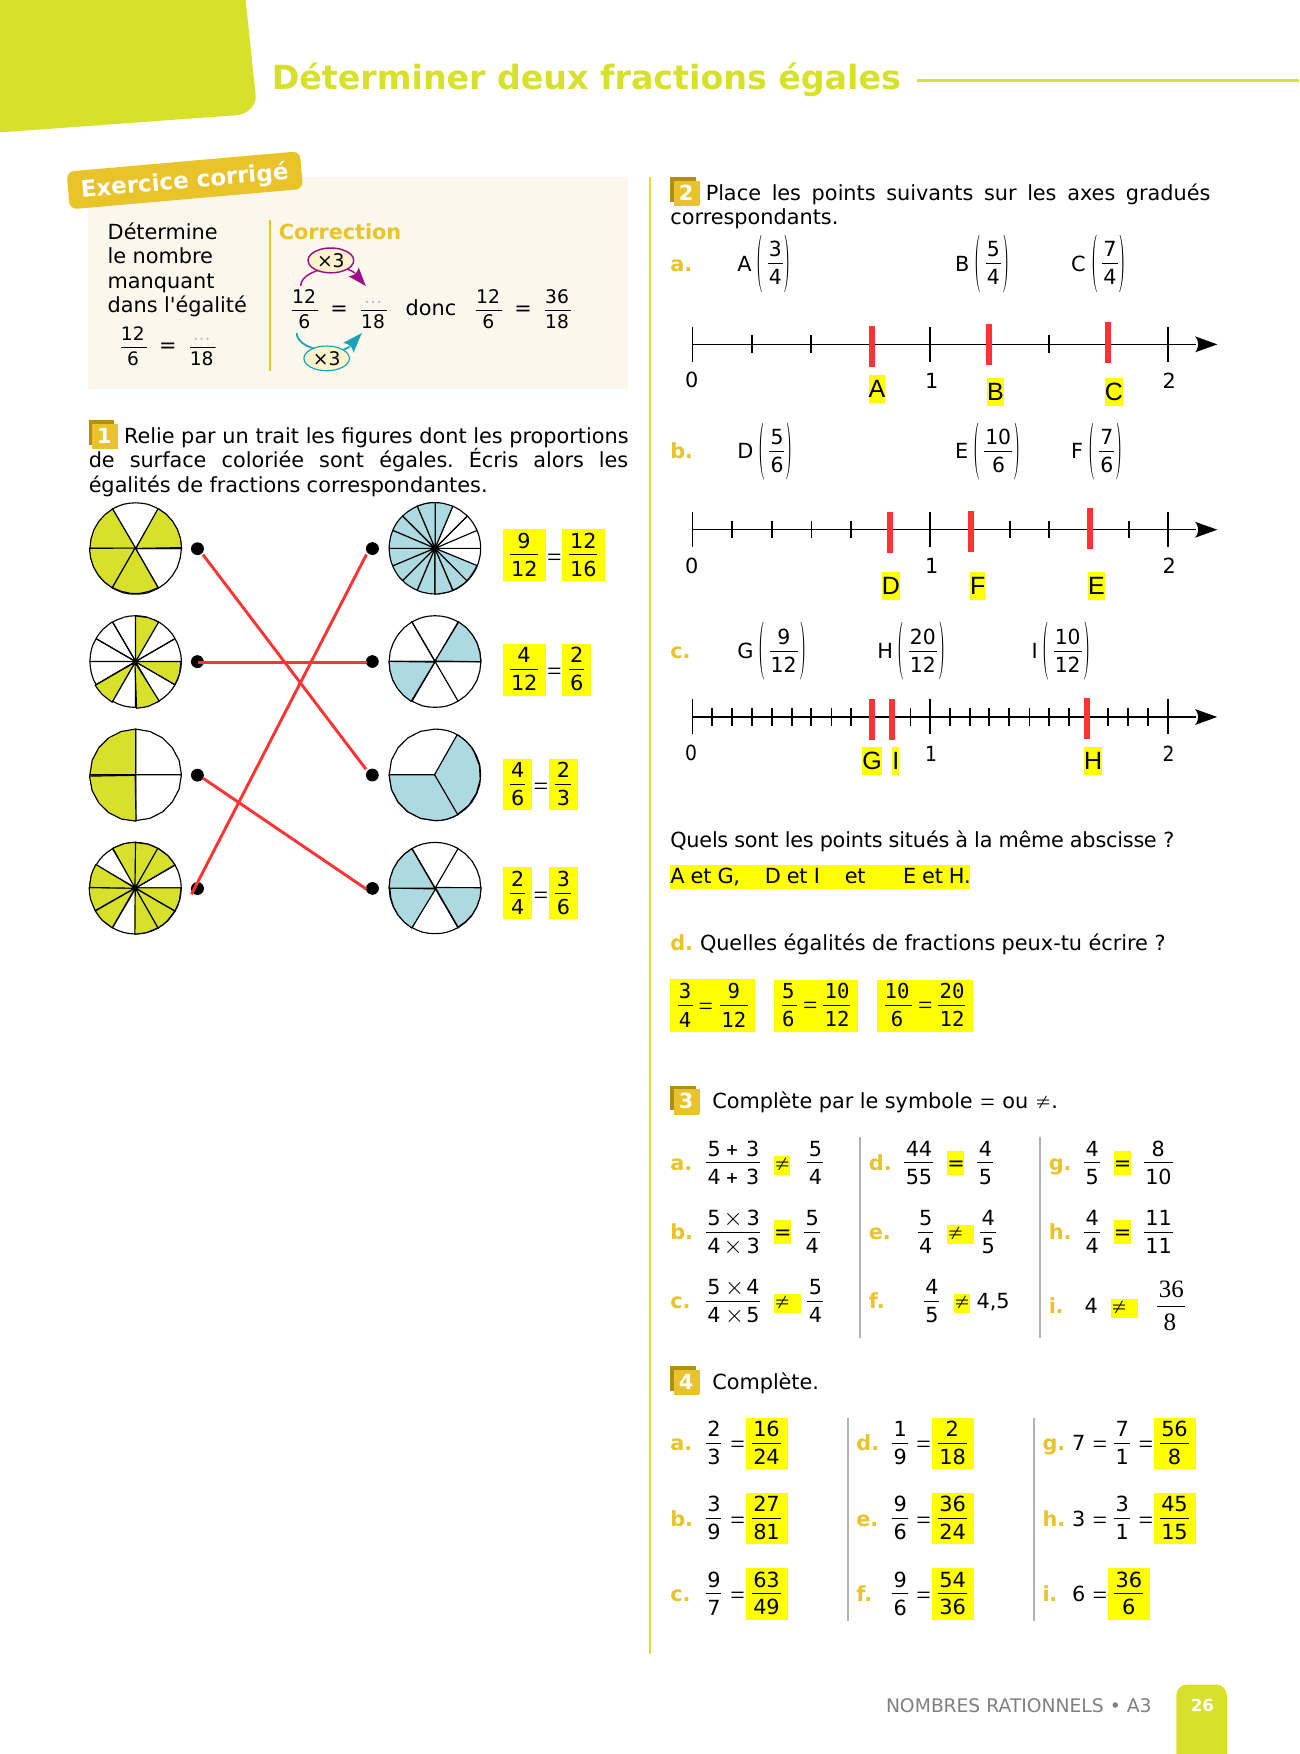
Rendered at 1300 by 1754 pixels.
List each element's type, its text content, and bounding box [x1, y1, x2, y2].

text [137, 776, 180, 810]
list = [869, 1137, 1031, 1189]
text [88, 550, 101, 581]
text [391, 753, 445, 774]
list ≠ [670, 1276, 851, 1327]
text [391, 638, 432, 660]
list G H I [670, 623, 1211, 679]
list [1196, 1418, 1211, 1469]
list = [1048, 1137, 1211, 1189]
text [98, 638, 132, 658]
list [788, 1493, 838, 1544]
list 6 = [1042, 1568, 1108, 1620]
subtitle = [107, 323, 261, 370]
text [88, 867, 93, 886]
list = [670, 1418, 746, 1469]
text [138, 550, 180, 581]
text = [468, 638, 629, 696]
text [103, 867, 131, 884]
list 3 == [1042, 1493, 1154, 1544]
subtitle Correction [279, 220, 609, 245]
subtitle Complète. [696, 1366, 1211, 1394]
list = [1048, 1207, 1211, 1258]
text [417, 665, 453, 696]
text [269, 638, 321, 661]
text [126, 529, 145, 546]
text [137, 753, 180, 774]
subtitle Relie par un trait les figures dont les proportions de surface coloriée sont égales. Écris alors les égalités de fractions correspondantes. [88, 420, 629, 497]
text [439, 529, 452, 542]
text [91, 663, 130, 683]
text [171, 867, 399, 919]
text [141, 867, 180, 887]
list [974, 1568, 1024, 1620]
text [438, 867, 480, 887]
text [167, 753, 262, 810]
list [974, 1418, 1024, 1469]
text = [532, 867, 549, 919]
text [119, 895, 134, 919]
list [788, 1568, 838, 1620]
text A et G, D et I et E et H. [670, 865, 1211, 889]
text [296, 687, 307, 696]
list Quelles égalités de fractions peux-tu écrire ? [670, 931, 1211, 955]
text [142, 640, 180, 660]
text [168, 638, 298, 696]
text [423, 638, 447, 658]
list [1196, 1493, 1211, 1544]
text Quels sont les points situés à la même abscisse ? [670, 828, 1211, 853]
text [442, 529, 475, 544]
subtitle Complète par le symbole = ou ≠. [696, 1086, 1211, 1114]
list A B C [670, 235, 1211, 292]
text [438, 663, 480, 696]
list = [856, 1418, 932, 1469]
text [88, 529, 93, 548]
text [289, 664, 307, 678]
list = [856, 1568, 932, 1620]
list = [670, 1493, 746, 1544]
list 4 ≠ [1048, 1276, 1211, 1337]
list [1150, 1568, 1211, 1620]
list [974, 1493, 1024, 1544]
text [124, 638, 134, 655]
list ≠ 4,5 [869, 1276, 1031, 1327]
subtitle Détermine le nombre manquant dans l'égalité [107, 220, 261, 317]
text [170, 529, 401, 581]
list = [856, 1493, 932, 1544]
text [471, 867, 503, 919]
text [442, 532, 480, 547]
text [242, 753, 404, 810]
list ≠ [670, 1137, 851, 1189]
subtitle Place les points suivants sur les axes gradués correspondants. [670, 177, 1211, 229]
list [788, 1418, 838, 1469]
text [469, 529, 503, 581]
list = [670, 1207, 851, 1258]
list 7 == [1042, 1418, 1154, 1469]
text [117, 668, 134, 696]
text [88, 894, 99, 919]
text [578, 867, 629, 919]
text [605, 529, 629, 581]
list ≠ [869, 1207, 1031, 1258]
list = [670, 1568, 746, 1620]
text [140, 666, 173, 696]
text [88, 777, 104, 810]
text [303, 638, 402, 696]
text [88, 638, 101, 696]
text [425, 867, 446, 885]
text [139, 638, 173, 658]
text [88, 753, 94, 775]
text = donc = [279, 287, 609, 333]
list D E F [670, 423, 1211, 480]
text [441, 549, 480, 564]
text [419, 892, 451, 919]
text [91, 641, 130, 660]
text = [546, 529, 562, 581]
text = [467, 753, 629, 810]
